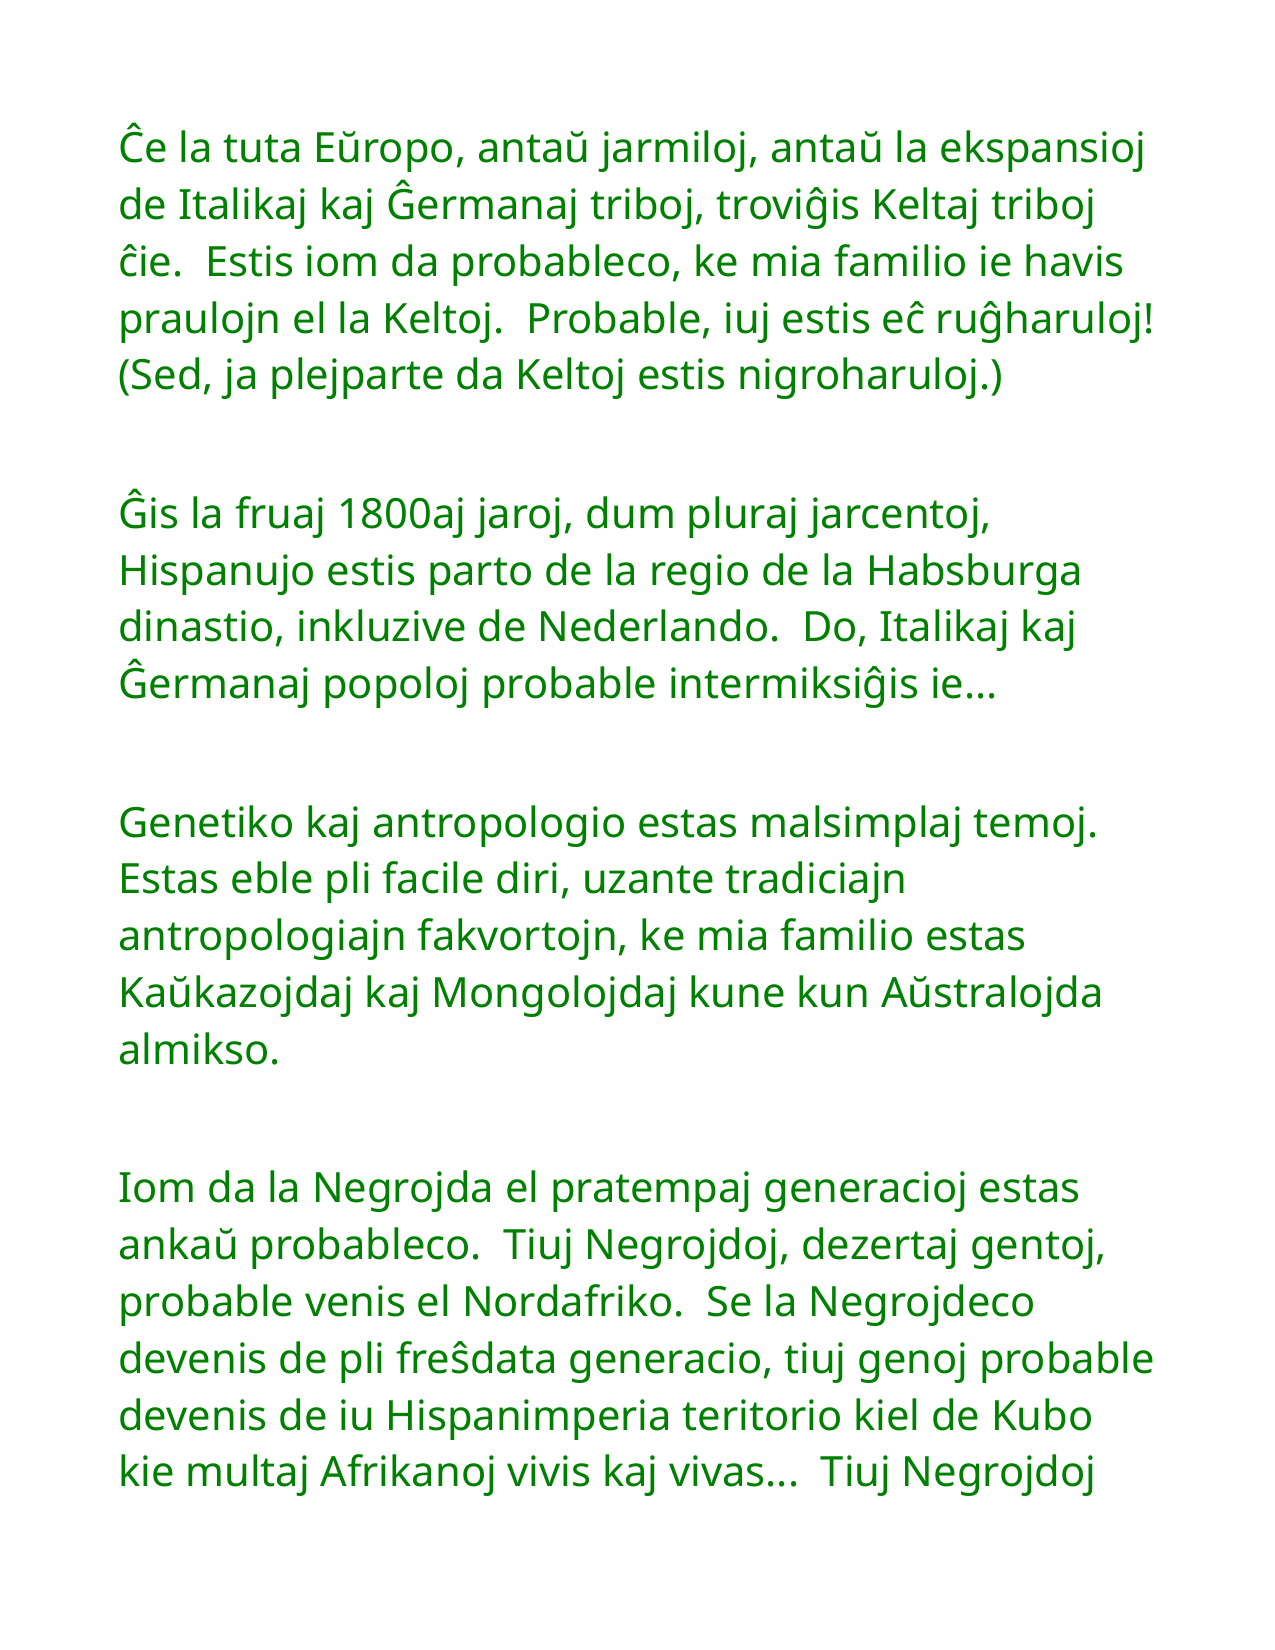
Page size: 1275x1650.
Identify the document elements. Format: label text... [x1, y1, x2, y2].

text Ĉe la tuta Eŭropo, antaŭ jarmiloj, antaŭ la ekspansioj de Italikaj kaj Ĝermanaj triboj, troviĝis Keltaj triboj ĉie. Estis iom da probableco, ke mia familio ie havis praulojn el la Keltoj. Probable, iuj estis eĉ ruĝharuloj! (Sed, ja plejparte da Keltoj estis nigroharuloj.) [118, 118, 1157, 402]
text Iom da la Negrojda el pratempaj generacioj estas ankaŭ probableco. Tiuj Negrojdoj, dezertaj gentoj, probable venis el Nordafriko. Se la Negrojdeco devenis de pli freŝdata generacio, tiuj genoj probable devenis de iu Hispanimperia teritorio kiel de Kubo kie multaj Afrikanoj vivis kaj vivas... Tiuj Negrojdoj [118, 1158, 1157, 1499]
text Ĝis la fruaj 1800aj jaroj, dum pluraj jarcentoj, Hispanujo estis parto de la regio de la Habsburga dinastio, inkluzive de Nederlando. Do, Italikaj kaj Ĝermanaj popoloj probable intermiksiĝis ie... [118, 484, 1157, 711]
text Genetiko kaj antropologio estas malsimplaj temoj. Estas eble pli facile diri, uzante tradiciajn antropologiajn fakvortojn, ke mia familio estas Kaŭkazojdaj kaj Mongolojdaj kune kun Aŭstralojda almikso. [118, 793, 1157, 1076]
